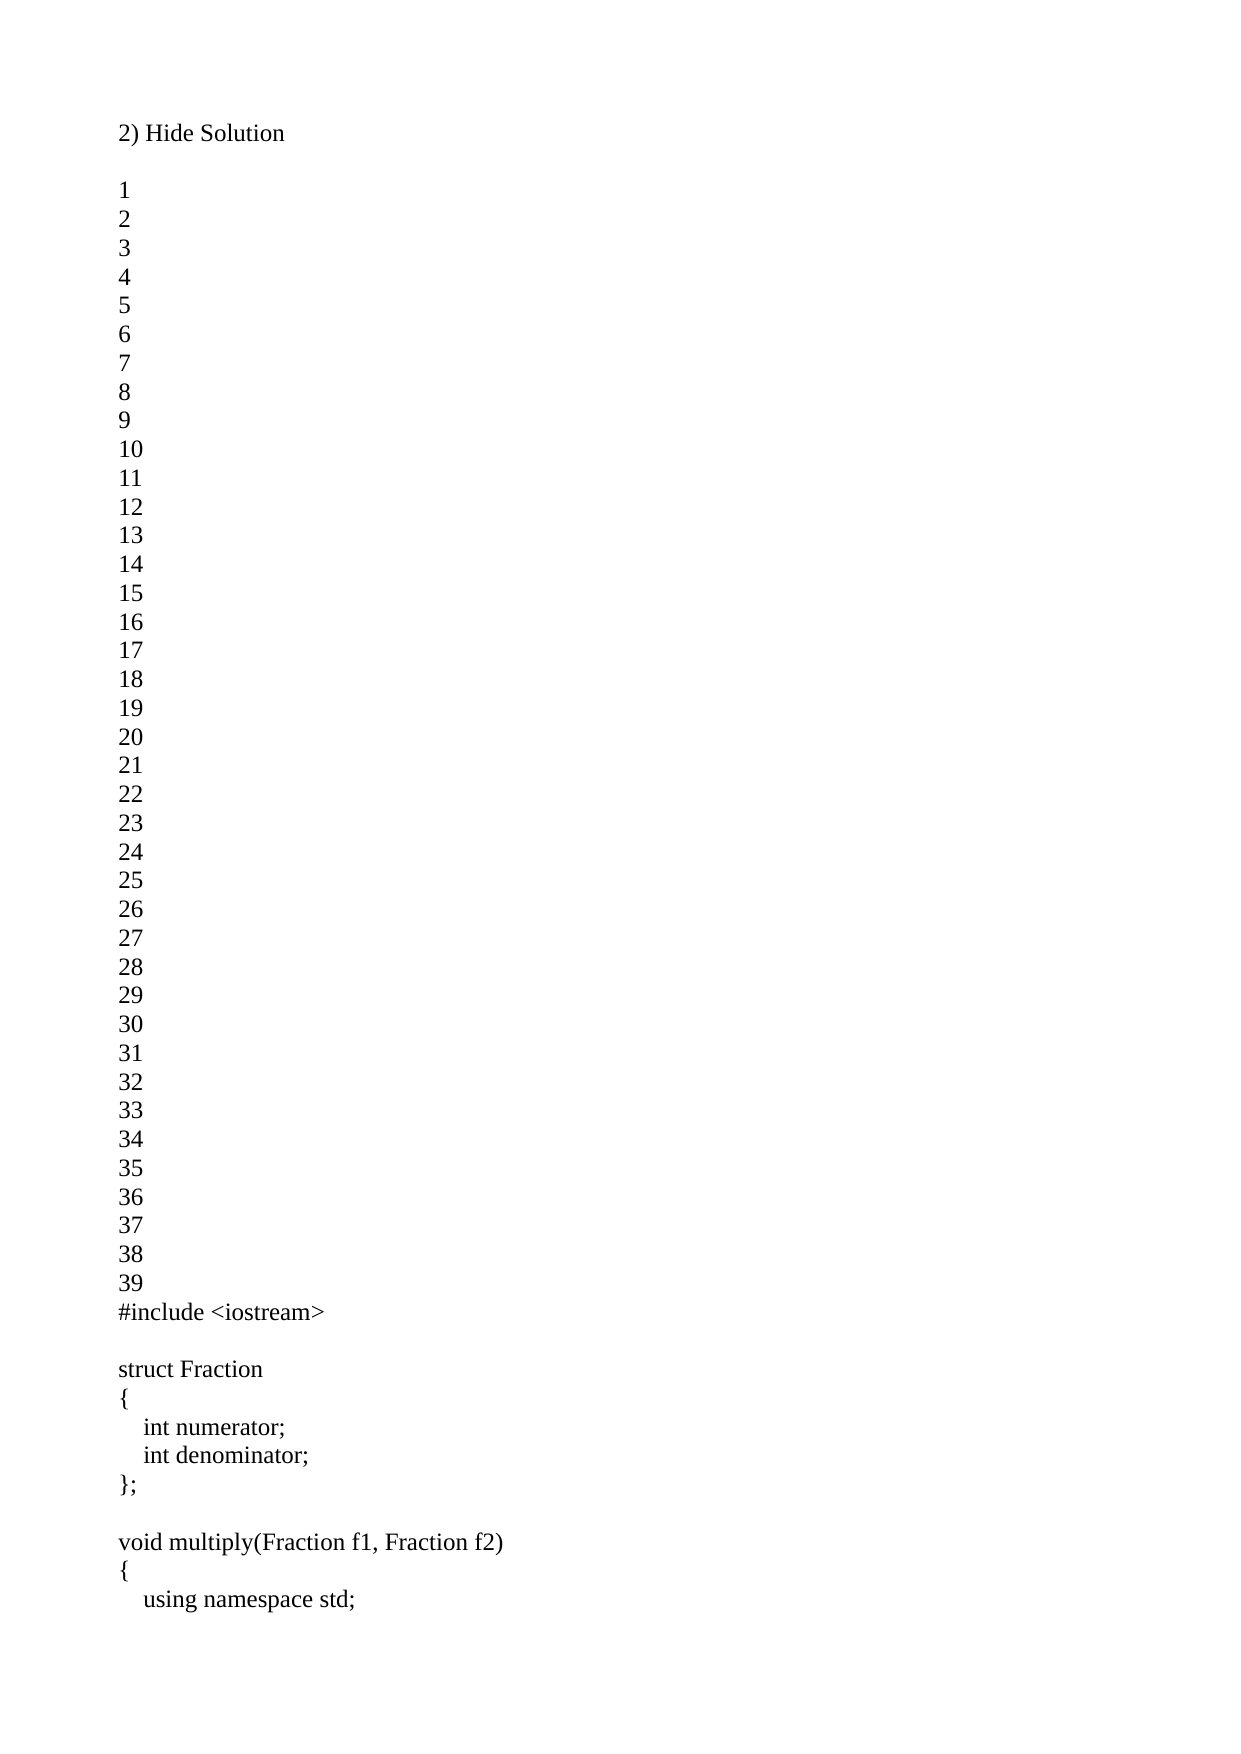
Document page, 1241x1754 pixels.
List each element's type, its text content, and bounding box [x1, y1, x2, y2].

text 37 [118, 1211, 1122, 1239]
text 20 [118, 722, 1122, 751]
text 6 [118, 319, 1122, 348]
text 28 [118, 952, 1122, 981]
text 26 [118, 894, 1122, 923]
text { [118, 1383, 1122, 1412]
text 7 [118, 348, 1122, 377]
text 21 [118, 751, 1122, 779]
text using namespace std; [118, 1584, 1122, 1613]
text 5 [118, 291, 1122, 319]
text { [118, 1556, 1122, 1584]
text 34 [118, 1124, 1122, 1153]
text 27 [118, 923, 1122, 952]
text 16 [118, 607, 1122, 636]
text 36 [118, 1182, 1122, 1211]
text int numerator; [118, 1412, 1122, 1441]
text 39 [118, 1268, 1122, 1297]
text 4 [118, 262, 1122, 291]
text 13 [118, 521, 1122, 549]
text 8 [118, 377, 1122, 406]
text #include <iostream> [118, 1297, 1122, 1326]
text 1 [118, 176, 1122, 204]
text void multiply(Fraction f1, Fraction f2) [118, 1527, 1122, 1556]
text 10 [118, 434, 1122, 463]
text 2 [118, 204, 1122, 233]
text 23 [118, 808, 1122, 837]
text 3 [118, 233, 1122, 262]
text 31 [118, 1038, 1122, 1067]
text 24 [118, 837, 1122, 866]
text 35 [118, 1153, 1122, 1182]
text int denominator; [118, 1441, 1122, 1469]
text 19 [118, 693, 1122, 722]
text 30 [118, 1009, 1122, 1038]
text 2) Hide Solution [118, 118, 1122, 147]
text 15 [118, 578, 1122, 607]
text 25 [118, 866, 1122, 894]
text struct Fraction [118, 1354, 1122, 1383]
text 14 [118, 549, 1122, 578]
text 33 [118, 1096, 1122, 1124]
text 32 [118, 1067, 1122, 1096]
text 18 [118, 664, 1122, 693]
text 17 [118, 636, 1122, 664]
text }; [118, 1469, 1122, 1498]
text 29 [118, 981, 1122, 1009]
text 22 [118, 779, 1122, 808]
text 12 [118, 492, 1122, 521]
text 11 [118, 463, 1122, 492]
text 9 [118, 406, 1122, 434]
text 38 [118, 1239, 1122, 1268]
